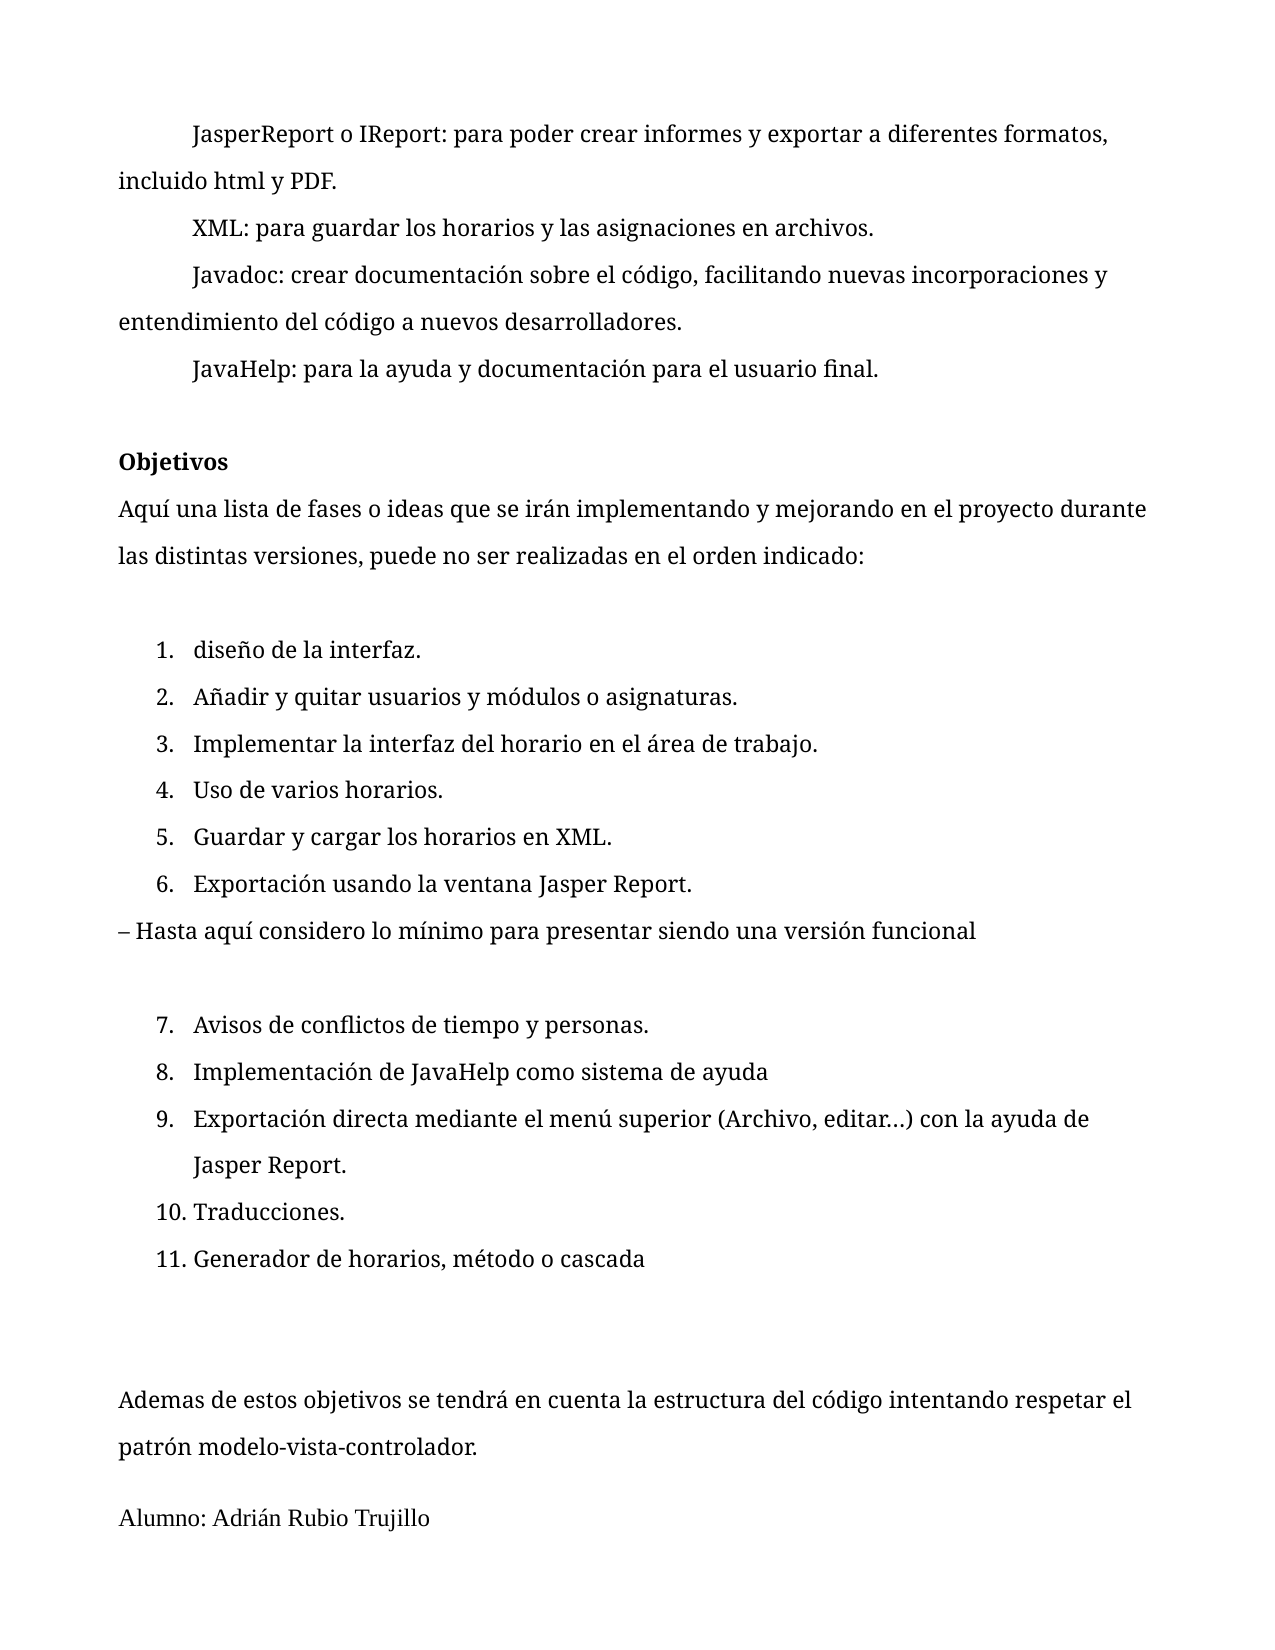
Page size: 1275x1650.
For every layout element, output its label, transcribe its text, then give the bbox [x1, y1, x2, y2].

text Javadoc: crear documentación sobre el código, facilitando nuevas incorporaciones y entendimiento del código a nuevos desarrolladores. [118, 259, 1157, 337]
list Uso de varios horarios. [156, 774, 1157, 806]
list diseño de la interfaz. [156, 634, 1157, 665]
text – Hasta aquí considero lo mínimo para presentar siendo una versión funcional [118, 915, 1157, 946]
text JasperReport o IReport: para poder crear informes y exportar a diferentes formatos, incluido html y PDF. [118, 118, 1157, 196]
list Avisos de conflictos de tiempo y personas. [156, 1009, 1157, 1040]
text Aquí una lista de fases o ideas que se irán implementando y mejorando en el proyecto durante las distintas versiones, puede no ser realizadas en el orden indicado: [118, 493, 1157, 571]
text Objetivos [118, 446, 1157, 477]
list Generador de horarios, método o cascada [156, 1243, 1157, 1274]
list Implementación de JavaHelp como sistema de ayuda [156, 1056, 1157, 1087]
text Ademas de estos objetivos se tendrá en cuenta la estructura del código intentando respetar el patrón modelo-vista-controlador. [118, 1384, 1157, 1462]
text JavaHelp: para la ayuda y documentación para el usuario final. [118, 352, 1157, 384]
text XML: para guardar los horarios y las asignaciones en archivos. [118, 212, 1157, 243]
list Exportación usando la ventana Jasper Report. [156, 868, 1157, 899]
list Implementar la interfaz del horario en el área de trabajo. [156, 727, 1157, 759]
list Traducciones. [156, 1196, 1157, 1227]
list Exportación directa mediante el menú superior (Archivo, editar…) con la ayuda de Jasper Report. [156, 1102, 1157, 1181]
list Añadir y quitar usuarios y módulos o asignaturas. [156, 681, 1157, 712]
list Guardar y cargar los horarios en XML. [156, 821, 1157, 852]
